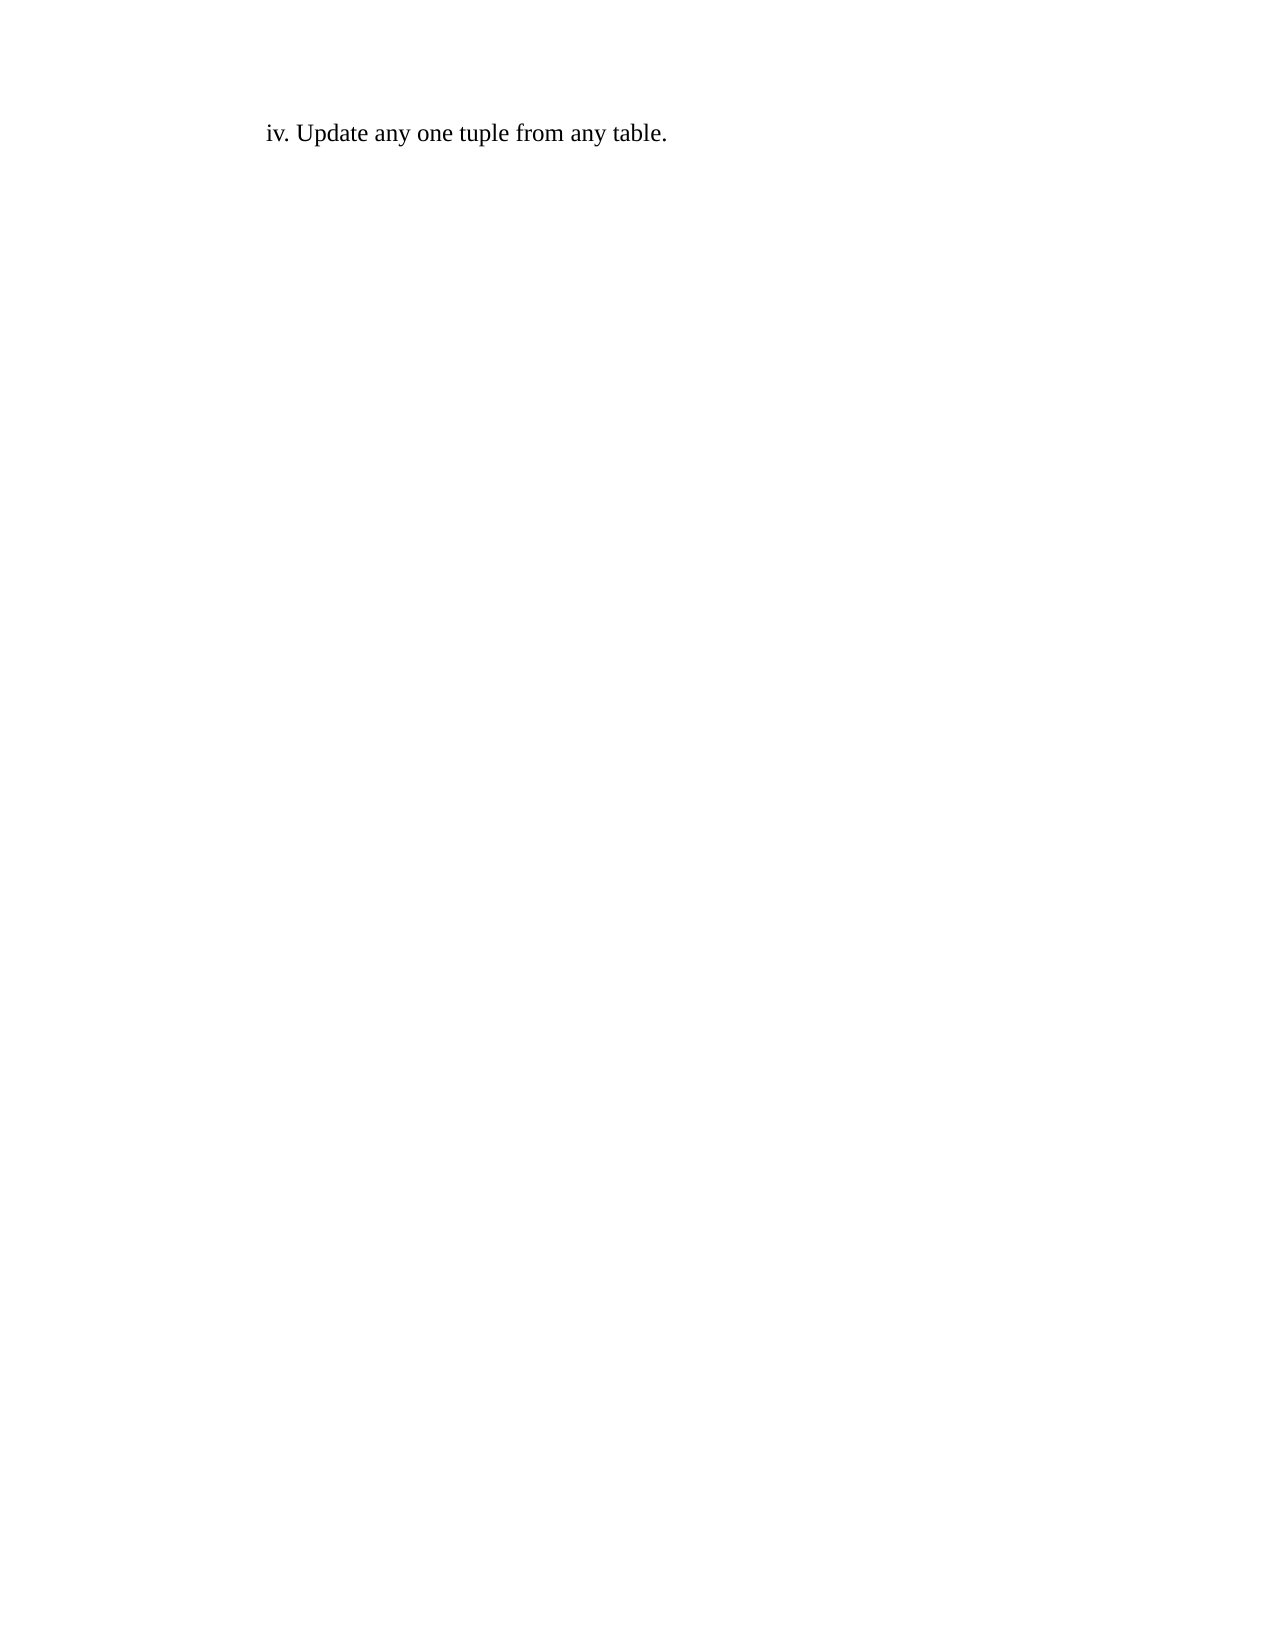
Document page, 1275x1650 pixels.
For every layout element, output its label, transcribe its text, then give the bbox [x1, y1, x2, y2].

text iv. Update any one tuple from any table. [118, 118, 1157, 147]
